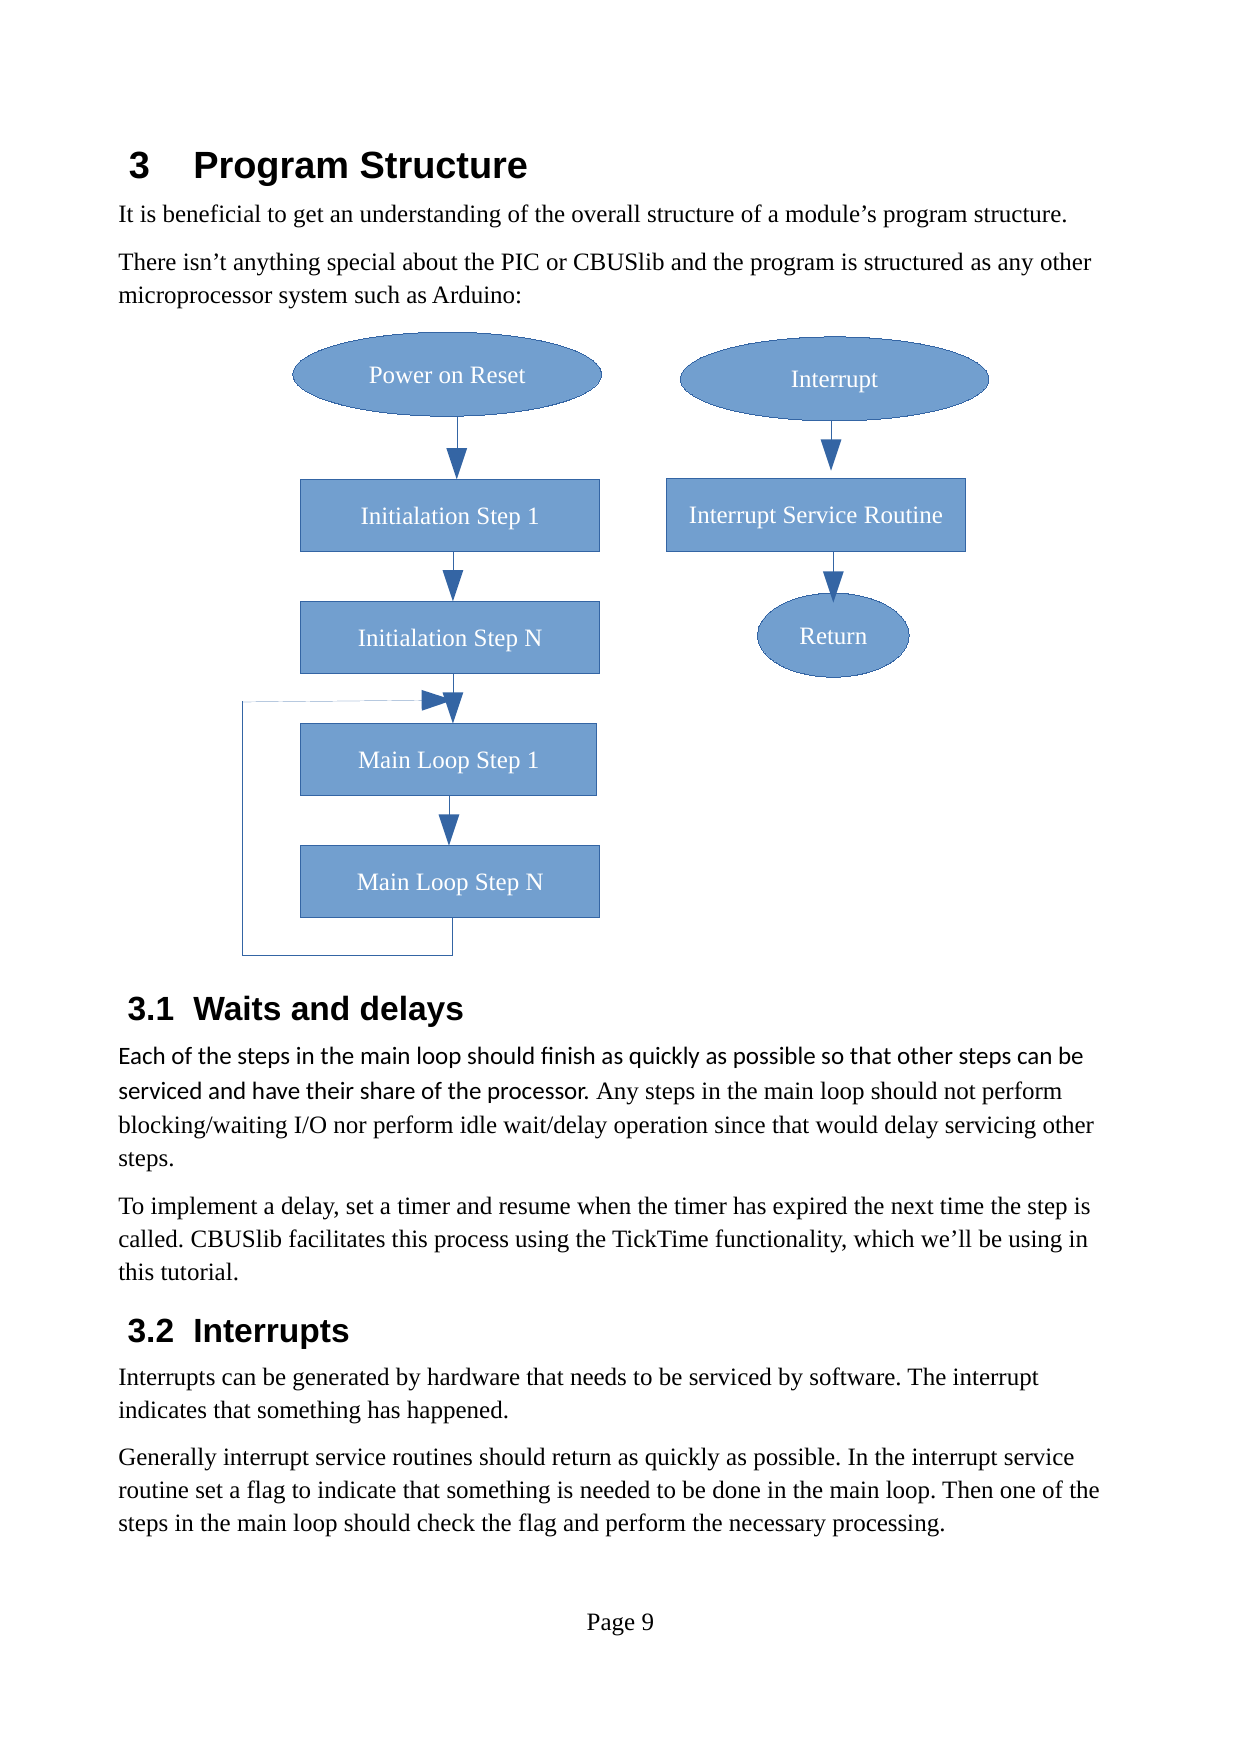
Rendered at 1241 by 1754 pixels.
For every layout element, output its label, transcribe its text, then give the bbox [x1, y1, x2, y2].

list To implement a delay, set a timer and resume when the timer has expired the next time the step is called. CBUSlib facilitates this process using the TickTime functionality, which we’ll be using in this tutorial. [118, 1191, 1122, 1286]
subtitle Waits and delays [118, 989, 1122, 1028]
list Generally interrupt service routines should return as quickly as possible. In the interrupt service routine set a flag to indicate that something is needed to be done in the main loop. Then one of the steps in the main loop should check the flag and perform the necessary processing. [118, 1442, 1122, 1537]
text Each of the steps in the main loop should finish as quickly as possible so that other steps can be serviced and have their share of the processor. Any steps in the main loop should not perform blocking/waiting I/O nor perform idle wait/delay operation since that would delay servicing other steps. [118, 1040, 1122, 1172]
subtitle Program Structure [118, 143, 1122, 187]
text It is beneficial to get an understanding of the overall structure of a module’s program structure. [118, 199, 1122, 228]
text Interrupts can be generated by hardware that needs to be serviced by software. The interrupt indicates that something has happened. [118, 1362, 1122, 1424]
text There isn’t anything special about the PIC or CBUSlib and the program is structured as any other microprocessor system such as Arduino: [118, 247, 1122, 309]
subtitle Interrupts [118, 1311, 1122, 1349]
